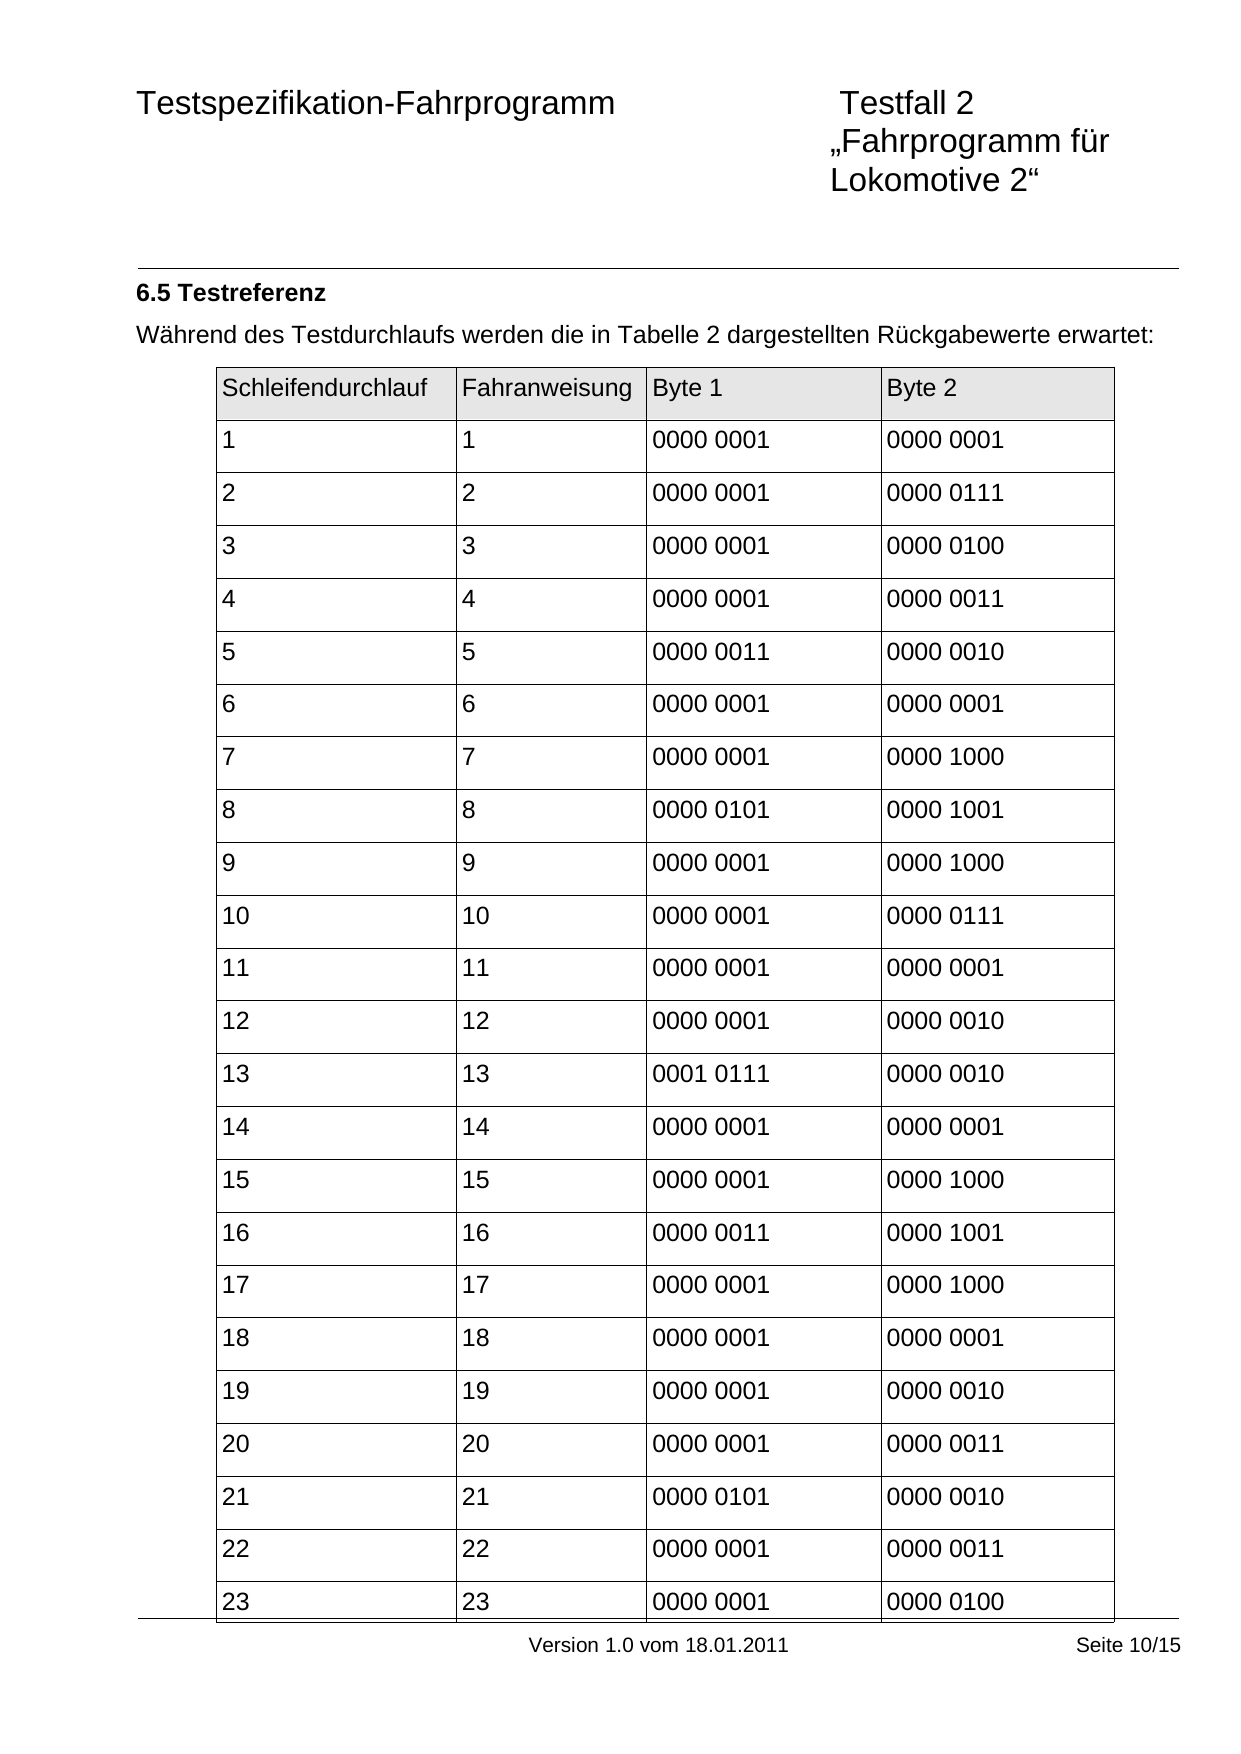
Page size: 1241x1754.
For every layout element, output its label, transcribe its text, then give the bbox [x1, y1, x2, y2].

table_cell 0000 0010 [882, 1001, 1114, 1053]
table_cell 0000 0010 [882, 1054, 1114, 1106]
table_cell 0000 0001 [647, 685, 881, 736]
table_cell 22 [457, 1530, 646, 1581]
table_cell 5 [217, 632, 456, 683]
table_cell 21 [217, 1477, 456, 1528]
table_cell 0000 0001 [647, 843, 881, 895]
table_cell 0000 0001 [882, 949, 1114, 1000]
table_cell 0000 0011 [882, 1530, 1114, 1581]
table_header Schleifendurchlauf [217, 368, 456, 419]
table_cell 0000 0001 [647, 1582, 881, 1612]
table_cell 0000 0111 [882, 473, 1114, 525]
table_cell 5 [457, 632, 646, 683]
table_cell 19 [457, 1371, 646, 1423]
table_cell 0000 0001 [647, 473, 881, 525]
table_cell 0000 0100 [882, 526, 1114, 578]
table_cell 11 [457, 949, 646, 1000]
table_cell 0000 0001 [647, 1160, 881, 1212]
table_cell 0000 0111 [882, 896, 1114, 948]
table_cell 0000 0001 [647, 949, 881, 1000]
table_cell 11 [217, 949, 456, 1000]
subtitle Testreferenz [136, 289, 1181, 307]
table_cell 0000 0001 [647, 1001, 881, 1053]
table_cell 0000 0001 [647, 526, 881, 578]
table_cell 2 [457, 473, 646, 525]
table_cell 20 [217, 1424, 456, 1476]
table_cell 0001 0111 [647, 1054, 881, 1106]
table_cell 0000 1000 [882, 737, 1114, 789]
table_cell 17 [217, 1266, 456, 1317]
table_cell 10 [217, 896, 456, 948]
table_cell 3 [217, 526, 456, 578]
table_cell 7 [457, 737, 646, 789]
table_cell 9 [217, 843, 456, 895]
table_cell 0000 1000 [882, 843, 1114, 895]
table_header Fahranweisung [457, 368, 646, 419]
table_cell 10 [457, 896, 646, 948]
table_header Byte 2 [882, 368, 1114, 419]
table_cell 15 [217, 1160, 456, 1212]
table_cell 18 [217, 1318, 456, 1370]
table_cell 13 [217, 1054, 456, 1106]
table_cell 0000 0001 [647, 896, 881, 948]
table_cell 0000 0010 [882, 1477, 1114, 1528]
table_cell 13 [457, 1054, 646, 1106]
table_cell 0000 0001 [647, 737, 881, 789]
table_cell 6 [217, 685, 456, 736]
table_cell 0000 1000 [882, 1160, 1114, 1212]
table_cell 17 [457, 1266, 646, 1317]
table_cell 9 [457, 843, 646, 895]
table_cell 8 [457, 790, 646, 842]
table_cell 0000 0100 [882, 1582, 1114, 1612]
table_cell 6 [457, 685, 646, 736]
table_cell 0000 0001 [647, 1266, 881, 1317]
table_cell 0000 0101 [647, 790, 881, 842]
table_cell 0000 0011 [647, 1213, 881, 1264]
table_cell 0000 0011 [882, 579, 1114, 631]
table_cell 0000 0001 [647, 1424, 881, 1476]
table_cell 12 [217, 1001, 456, 1053]
table_header Byte 1 [647, 368, 881, 419]
table_cell 12 [457, 1001, 646, 1053]
table_cell 0000 0011 [647, 632, 881, 683]
table_cell 19 [217, 1371, 456, 1423]
table_cell 0000 0001 [647, 1371, 881, 1423]
table_cell 0000 0001 [882, 685, 1114, 736]
text Während des Testdurchlaufs werden die in Tabelle 2 dargestellten Rückgabewerte erwartet: [136, 319, 1181, 348]
table_cell 0000 0001 [647, 579, 881, 631]
table_cell 21 [457, 1477, 646, 1528]
table_cell 0000 0001 [882, 421, 1114, 472]
table_cell 3 [457, 526, 646, 578]
table_cell 14 [457, 1107, 646, 1159]
table_cell 16 [217, 1213, 456, 1264]
table_cell 0000 0001 [882, 1107, 1114, 1159]
table_cell 0000 0001 [647, 421, 881, 472]
table_cell 16 [457, 1213, 646, 1264]
table_cell 1 [217, 421, 456, 472]
table_cell 0000 0010 [882, 632, 1114, 683]
table_cell 15 [457, 1160, 646, 1212]
table_cell 2 [217, 473, 456, 525]
table_cell 0000 0101 [647, 1477, 881, 1528]
table_cell 0000 1001 [882, 790, 1114, 842]
table_cell 0000 1001 [882, 1213, 1114, 1264]
table_cell 8 [217, 790, 456, 842]
table_cell 14 [217, 1107, 456, 1159]
table_cell 0000 0001 [647, 1107, 881, 1159]
table_cell 4 [217, 579, 456, 631]
table_cell 0000 0001 [647, 1530, 881, 1581]
table_cell 23 [457, 1582, 646, 1612]
table_cell 0000 1000 [882, 1266, 1114, 1317]
table_cell 23 [217, 1582, 456, 1612]
table_cell 0000 0011 [882, 1424, 1114, 1476]
table_cell 20 [457, 1424, 646, 1476]
table_cell 1 [457, 421, 646, 472]
table_cell 4 [457, 579, 646, 631]
table_cell 0000 0010 [882, 1371, 1114, 1423]
table_cell 0000 0001 [882, 1318, 1114, 1370]
table_cell 0000 0001 [647, 1318, 881, 1370]
table_cell 7 [217, 737, 456, 789]
table_cell 22 [217, 1530, 456, 1581]
table_cell 18 [457, 1318, 646, 1370]
